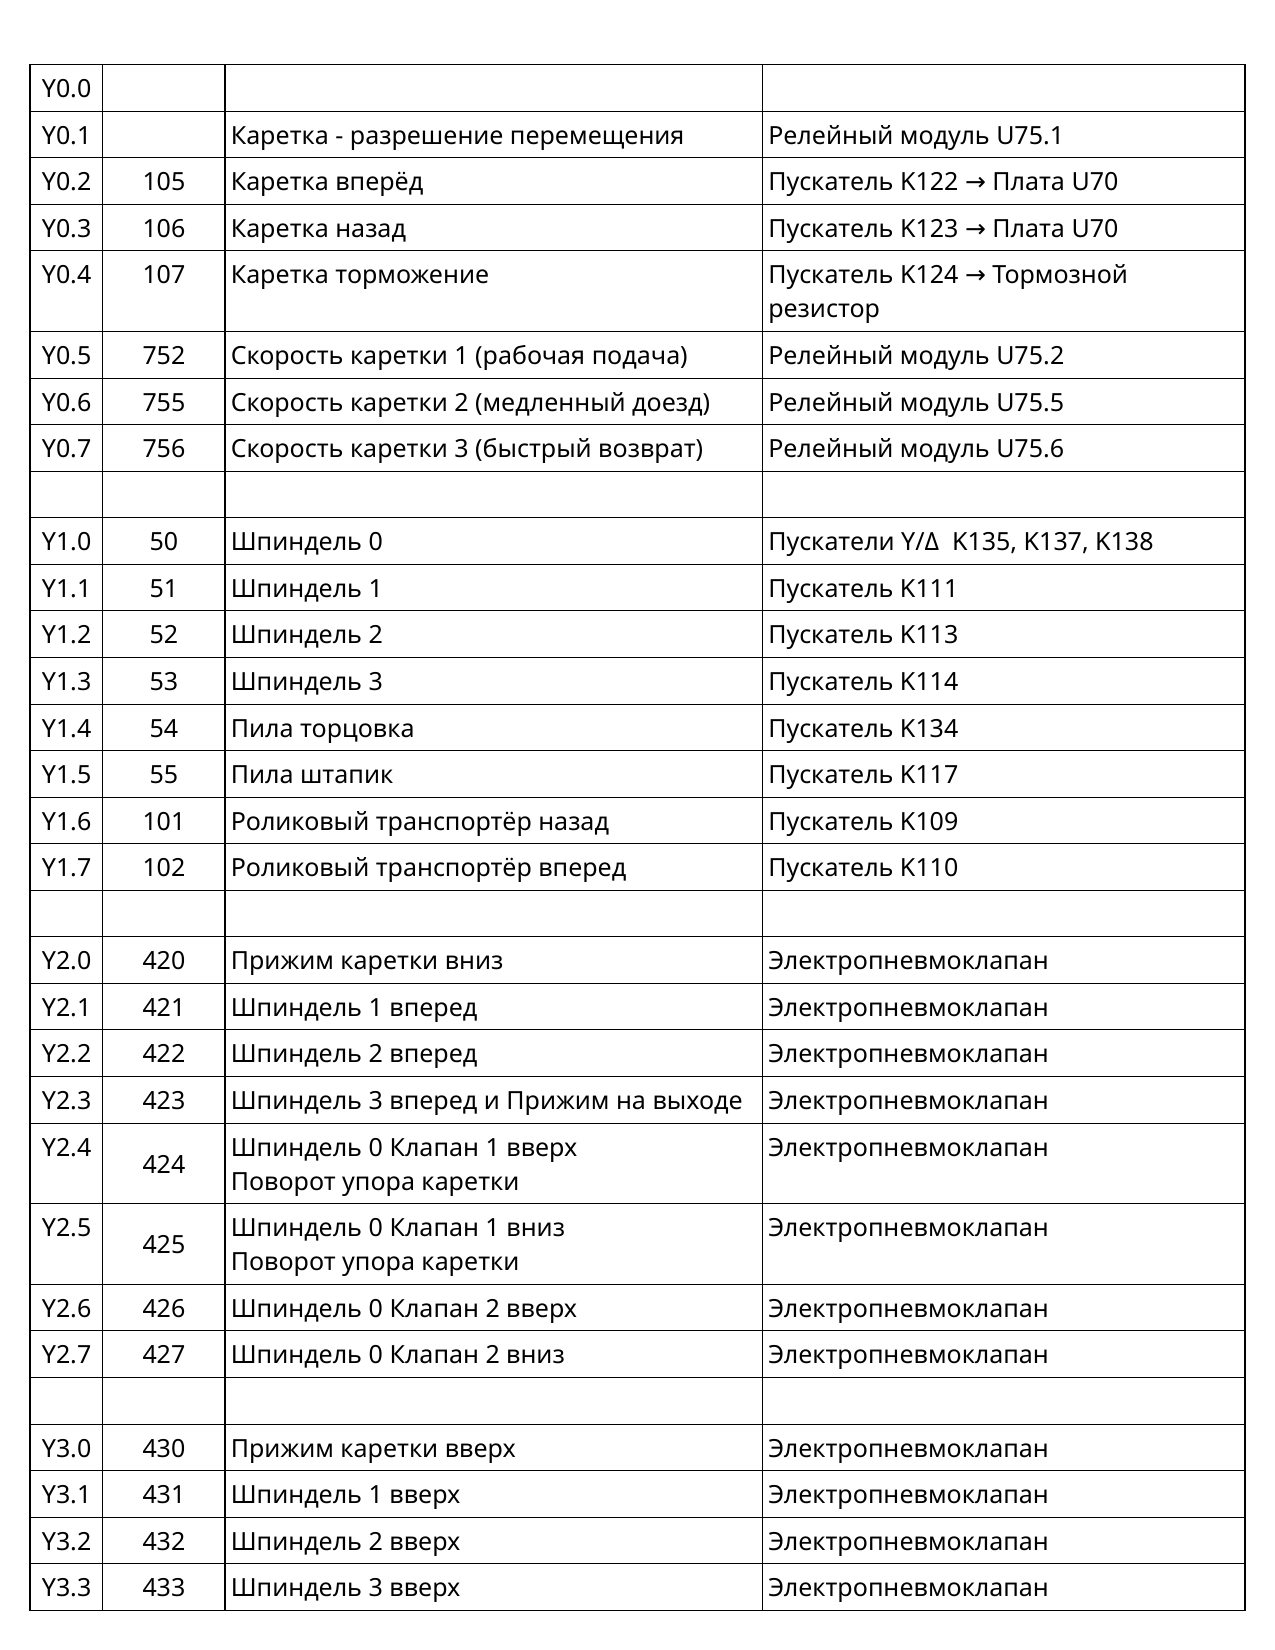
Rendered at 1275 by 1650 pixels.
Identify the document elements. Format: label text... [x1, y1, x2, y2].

table_cell 107 [103, 251, 224, 331]
table_cell 423 [103, 1077, 224, 1122]
table_cell Роликовый транспортёр вперед [226, 844, 762, 890]
table_cell Электропневмоклапан [763, 1425, 1244, 1470]
table_cell Y3.2 [31, 1518, 102, 1563]
table_cell Шпиндель 0 Клапан 2 вниз [226, 1331, 762, 1377]
table_cell Y2.5 [31, 1204, 102, 1284]
table_cell Электропневмоклапан [763, 1471, 1244, 1517]
table_cell 752 [103, 332, 224, 377]
table_cell Электропневмоклапан [763, 1518, 1244, 1563]
table_cell Пускатель K110 [763, 844, 1244, 890]
table_cell Каретка торможение [226, 251, 762, 331]
table_cell Шпиндель 2 вперед [226, 1030, 762, 1076]
table_cell Y0.3 [31, 205, 102, 250]
table_cell Y0.7 [31, 425, 102, 471]
table_cell Пускатель K109 [763, 798, 1244, 843]
table_cell 426 [103, 1285, 224, 1330]
table_cell Пускатель K134 [763, 705, 1244, 750]
table_cell Y0.2 [31, 158, 102, 204]
table_cell [226, 1378, 762, 1423]
table_cell Шпиндель 3 вперед и Прижим на выходе [226, 1077, 762, 1122]
table_cell Пускатель K114 [763, 658, 1244, 703]
table_cell Электропневмоклапан [763, 1077, 1244, 1122]
table_cell Шпиндель 0 [226, 518, 762, 564]
table_cell Каретка - разрешение перемещения [226, 112, 762, 157]
table_cell Электропневмоклапан [763, 1331, 1244, 1377]
table_cell Пускатель K122 → Плата U70 [763, 158, 1244, 204]
table_cell Y2.6 [31, 1285, 102, 1330]
table_cell Пила торцовка [226, 705, 762, 750]
table_cell [31, 891, 102, 936]
table_cell 55 [103, 751, 224, 797]
table_header [103, 65, 224, 111]
table_cell Шпиндель 1 вперед [226, 984, 762, 1029]
table_header Y0.0 [31, 65, 102, 111]
table_header [763, 65, 1244, 111]
table_cell 53 [103, 658, 224, 703]
table_cell Y0.1 [31, 112, 102, 157]
table_cell 755 [103, 379, 224, 424]
table_cell Шпиндель 1 вверх [226, 1471, 762, 1517]
table_cell Y1.1 [31, 565, 102, 610]
table_cell Шпиндель 2 [226, 611, 762, 657]
table_cell Y1.3 [31, 658, 102, 703]
table_cell 54 [103, 705, 224, 750]
table_cell Y3.0 [31, 1425, 102, 1470]
table_cell 421 [103, 984, 224, 1029]
table_cell Электропневмоклапан [763, 1285, 1244, 1330]
table_cell Y2.7 [31, 1331, 102, 1377]
table_cell Y1.5 [31, 751, 102, 797]
table_cell Релейный модуль U75.5 [763, 379, 1244, 424]
table_cell 430 [103, 1425, 224, 1470]
table_cell 431 [103, 1471, 224, 1517]
table_cell [103, 1378, 224, 1423]
table_cell Y0.5 [31, 332, 102, 377]
table_cell Y2.1 [31, 984, 102, 1029]
table_cell Пила штапик [226, 751, 762, 797]
table_cell Шпиндель 1 [226, 565, 762, 610]
table_cell [103, 891, 224, 936]
table_cell 106 [103, 205, 224, 250]
table_cell 756 [103, 425, 224, 471]
table_cell Скорость каретки 3 (быстрый возврат) [226, 425, 762, 471]
table_cell Релейный модуль U75.1 [763, 112, 1244, 157]
table_cell Шпиндель 3 вверх [226, 1564, 762, 1610]
table_cell 50 [103, 518, 224, 564]
table_cell [103, 112, 224, 157]
table_cell Пускатель K123 → Плата U70 [763, 205, 1244, 250]
table_cell Y2.2 [31, 1030, 102, 1076]
table_cell Y2.0 [31, 937, 102, 983]
table_cell Шпиндель 0 Клапан 2 вверх [226, 1285, 762, 1330]
table_cell 433 [103, 1564, 224, 1610]
table_cell Y1.4 [31, 705, 102, 750]
table_cell 52 [103, 611, 224, 657]
table_cell Y3.3 [31, 1564, 102, 1610]
table_cell Шпиндель 0 Клапан 1 вверх Поворот упора каретки [226, 1124, 762, 1203]
table_cell Электропневмоклапан [763, 1204, 1244, 1284]
table_cell 425 [103, 1204, 224, 1284]
table_cell Скорость каретки 2 (медленный доезд) [226, 379, 762, 424]
table_cell Y1.7 [31, 844, 102, 890]
table_cell Шпиндель 0 Клапан 1 вниз Поворот упора каретки [226, 1204, 762, 1284]
table_cell Пускатель K113 [763, 611, 1244, 657]
table_cell Электропневмоклапан [763, 984, 1244, 1029]
table_cell [31, 472, 102, 517]
table_cell Релейный модуль U75.2 [763, 332, 1244, 377]
table_cell 51 [103, 565, 224, 610]
table_cell Y1.0 [31, 518, 102, 564]
table_header [226, 65, 762, 111]
table_cell 105 [103, 158, 224, 204]
table_cell Электропневмоклапан [763, 1124, 1244, 1203]
table_cell 424 [103, 1124, 224, 1203]
table_cell Электропневмоклапан [763, 937, 1244, 983]
table_cell Шпиндель 2 вверх [226, 1518, 762, 1563]
table_cell Y3.1 [31, 1471, 102, 1517]
table_cell Прижим каретки вниз [226, 937, 762, 983]
table_cell Y0.6 [31, 379, 102, 424]
table_cell [226, 891, 762, 936]
table_cell 432 [103, 1518, 224, 1563]
table_cell 101 [103, 798, 224, 843]
table_cell Y1.2 [31, 611, 102, 657]
table_cell [31, 1378, 102, 1423]
table_cell 102 [103, 844, 224, 890]
table_cell Пускатели Y/Δ K135, K137, K138 [763, 518, 1244, 564]
table_cell Электропневмоклапан [763, 1564, 1244, 1610]
table_cell Y2.3 [31, 1077, 102, 1122]
table_cell Y2.4 [31, 1124, 102, 1203]
table_cell Каретка назад [226, 205, 762, 250]
table_cell Y1.6 [31, 798, 102, 843]
table_cell [103, 472, 224, 517]
table_cell Прижим каретки вверх [226, 1425, 762, 1470]
table_cell Каретка вперёд [226, 158, 762, 204]
table_cell Пускатель K124 → Тормозной резистор [763, 251, 1244, 331]
table_cell [763, 472, 1244, 517]
table_cell Пускатель K117 [763, 751, 1244, 797]
table_cell Релейный модуль U75.6 [763, 425, 1244, 471]
table_cell Роликовый транспортёр назад [226, 798, 762, 843]
table_cell Скорость каретки 1 (рабочая подача) [226, 332, 762, 377]
table_cell [226, 472, 762, 517]
table_cell 427 [103, 1331, 224, 1377]
table_cell Пускатель K111 [763, 565, 1244, 610]
table_cell Электропневмоклапан [763, 1030, 1244, 1076]
table_cell Шпиндель 3 [226, 658, 762, 703]
table_cell [763, 1378, 1244, 1423]
table_cell 420 [103, 937, 224, 983]
table_cell [763, 891, 1244, 936]
table_cell 422 [103, 1030, 224, 1076]
table_cell Y0.4 [31, 251, 102, 331]
